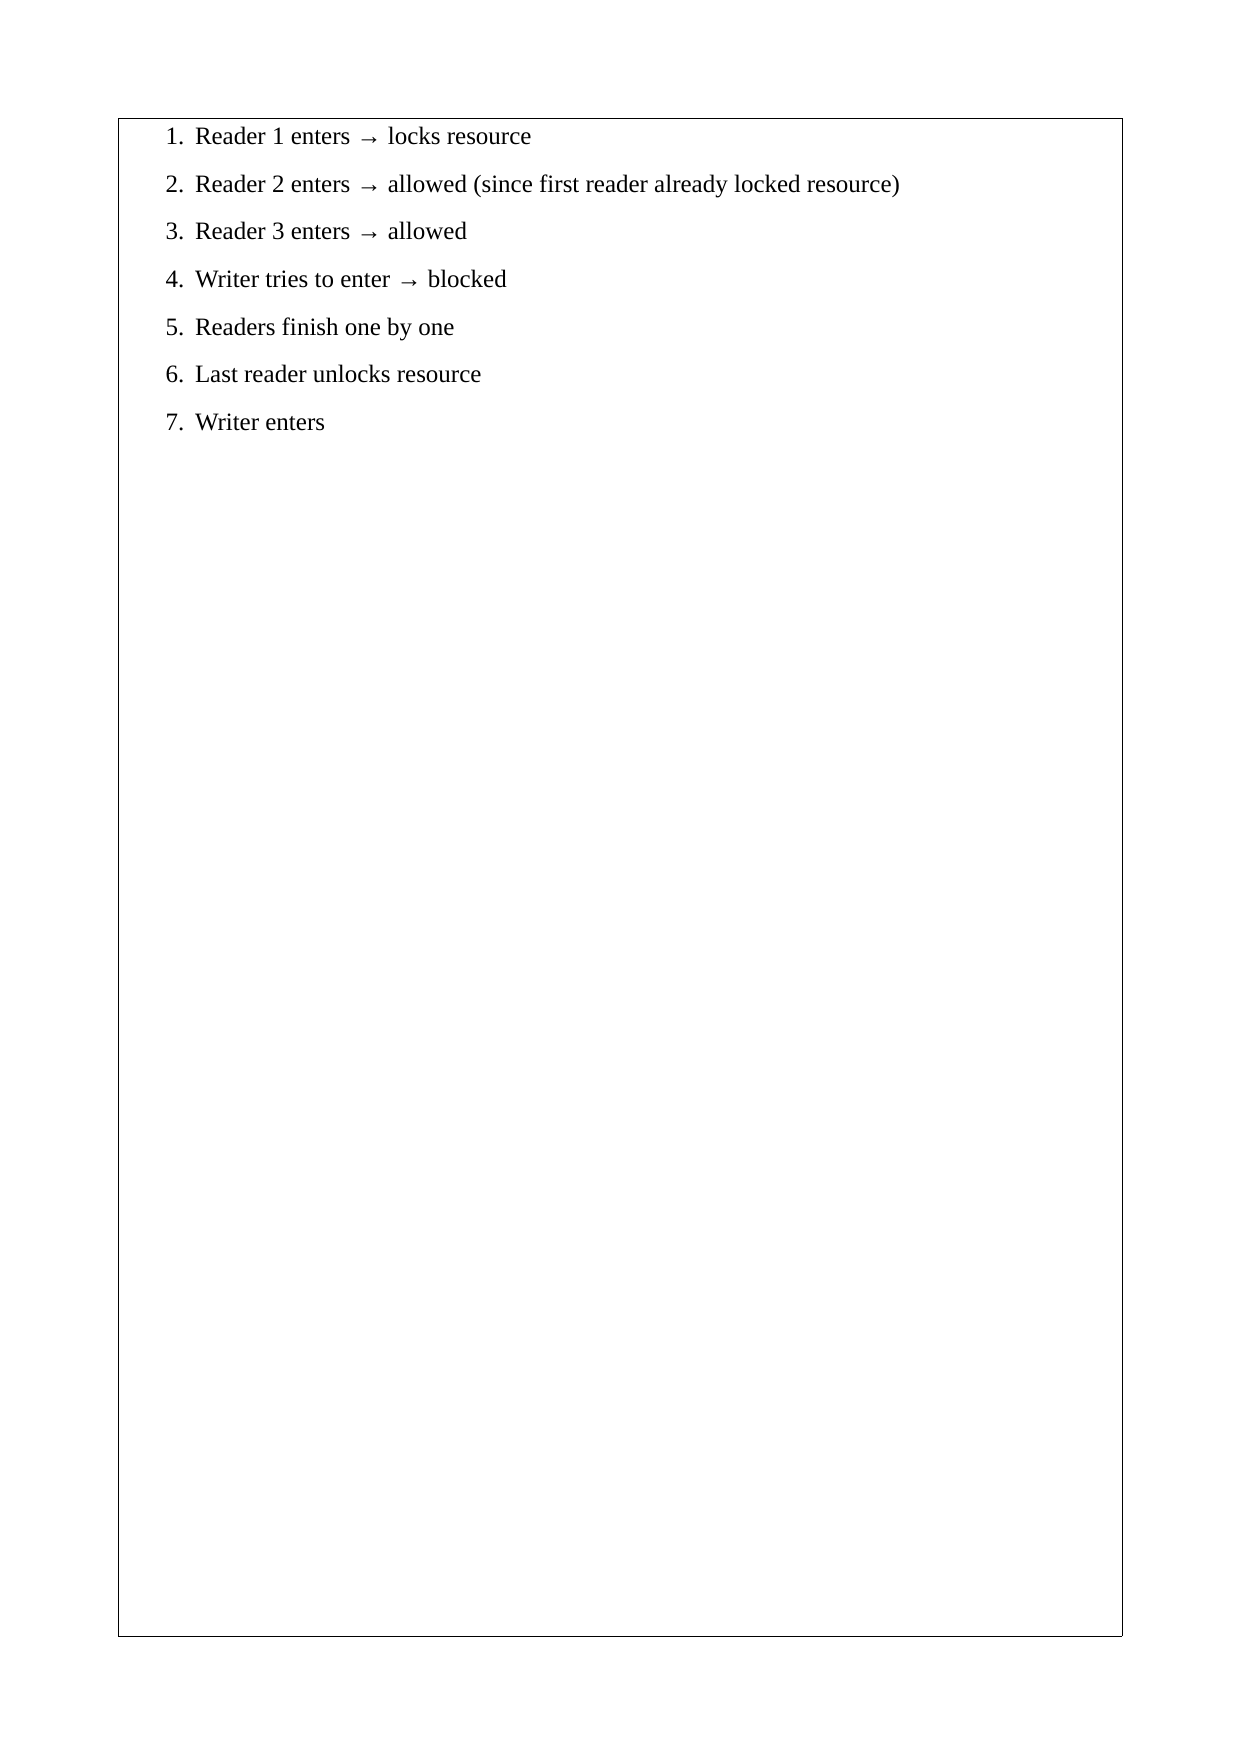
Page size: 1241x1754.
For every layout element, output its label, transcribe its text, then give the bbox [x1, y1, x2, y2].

list Readers finish one by one [165, 312, 1119, 340]
list Reader 1 enters → locks resource [165, 121, 1119, 150]
list Last reader unlocks resource [165, 359, 1119, 388]
list Reader 2 enters → allowed (since first reader already locked resource) [165, 169, 1119, 197]
list Writer tries to enter → blocked [165, 264, 1119, 293]
list Reader 3 enters → allowed [165, 216, 1119, 245]
list Writer enters [165, 407, 1119, 436]
